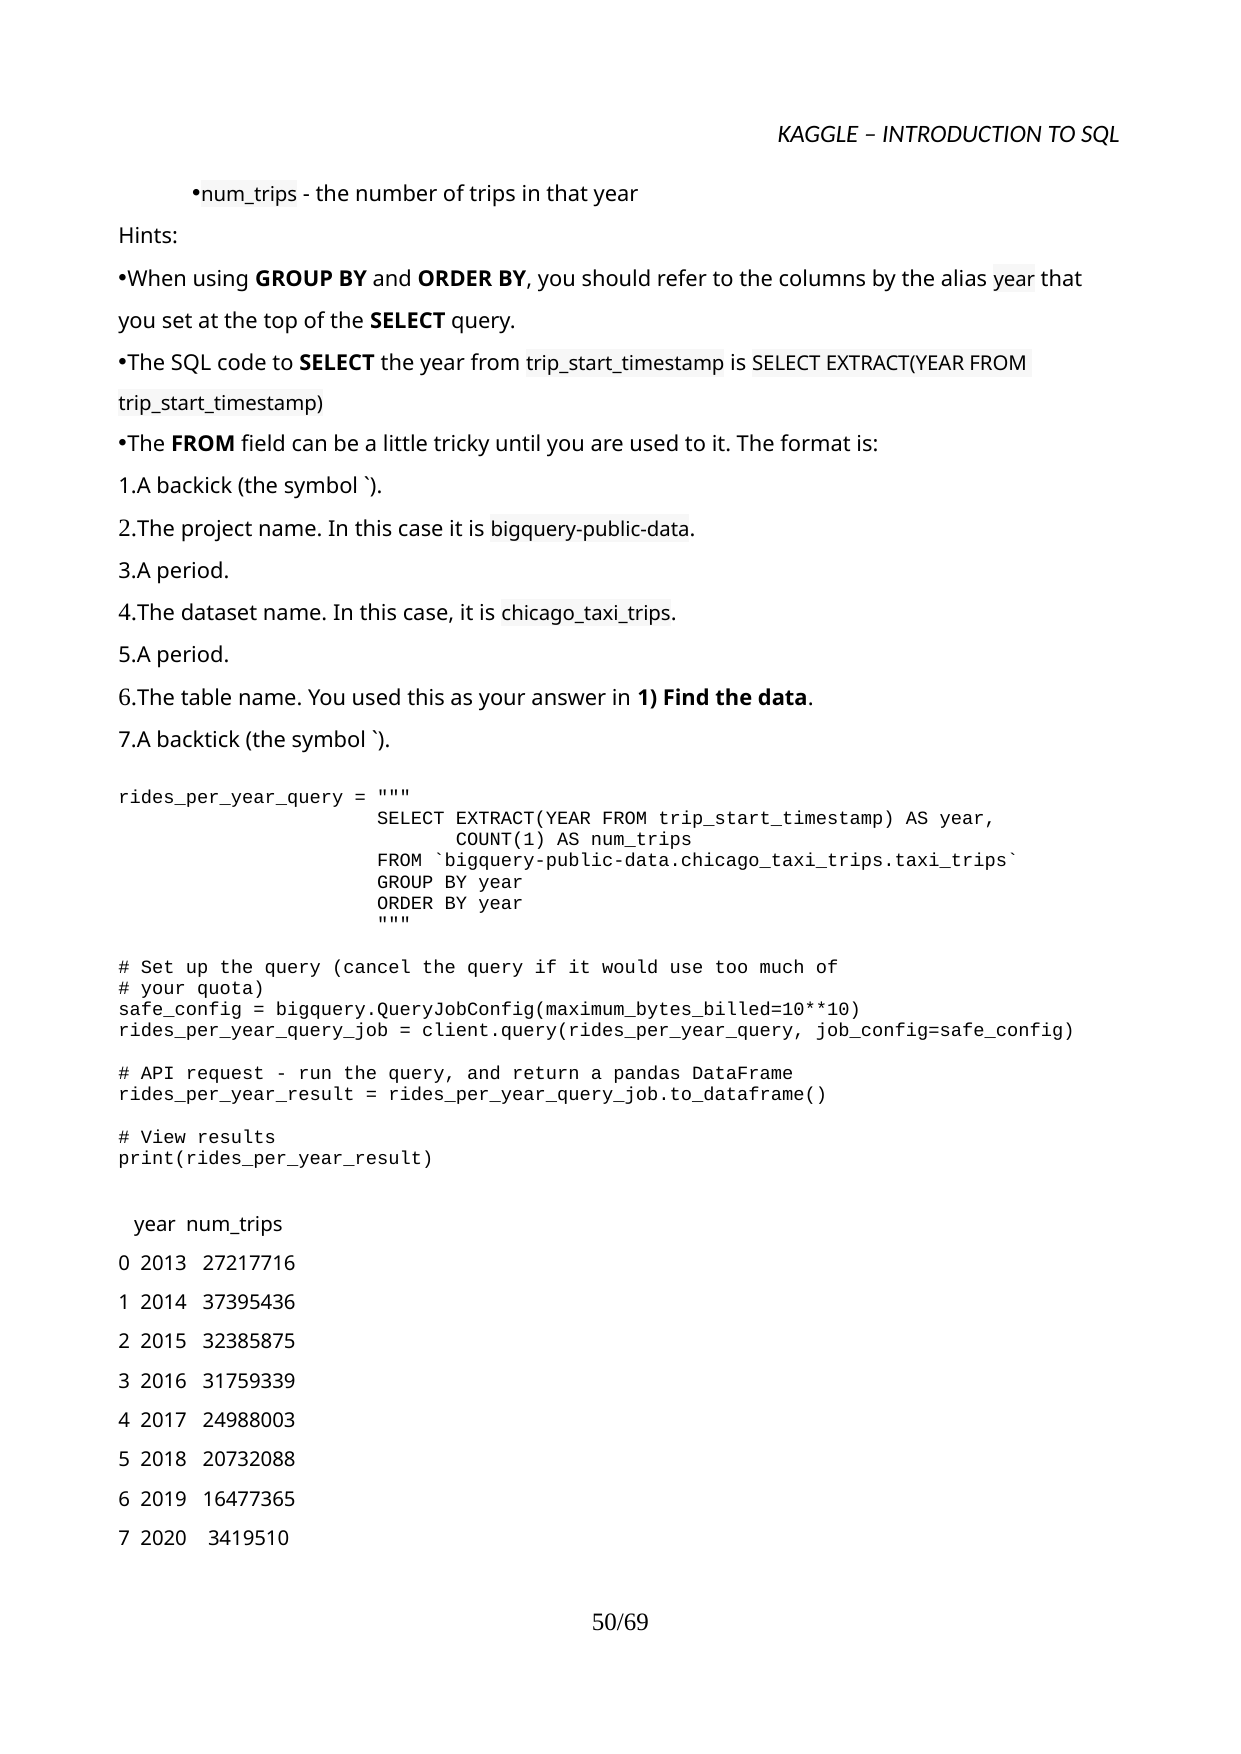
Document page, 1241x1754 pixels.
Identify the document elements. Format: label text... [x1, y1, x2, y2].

list A period. [118, 555, 1122, 584]
text 0 2013 27217716 [118, 1248, 1122, 1276]
list A backick (the symbol `). [118, 470, 1122, 500]
text COUNT(1) AS num_trips [118, 830, 1122, 851]
text rides_per_year_query_job = client.query(rides_per_year_query, job_config=safe_config) [118, 1021, 1122, 1042]
list num_trips - the number of trips in that year [118, 178, 1122, 208]
list When using GROUP BY and ORDER BY, you should refer to the columns by the alias year that you set at the top of the SELECT query. [118, 263, 1122, 335]
text """ [118, 915, 1122, 936]
text # Set up the query (cancel the query if it would use too much of [118, 957, 1122, 979]
text # API request - run the query, and return a pandas DataFrame [118, 1064, 1122, 1085]
list A period. [118, 639, 1122, 669]
text GROUP BY year [118, 872, 1122, 894]
list The project name. In this case it is bigquery-public-data. [118, 512, 1122, 542]
list A backtick (the symbol `). [118, 724, 1122, 754]
text print(rides_per_year_result) [118, 1149, 1122, 1170]
list The table name. You used this as your answer in 1) Find the data. [118, 682, 1122, 711]
text 5 2018 20732088 [118, 1445, 1122, 1473]
text # your quota) [118, 979, 1122, 1000]
text 4 2017 24988003 [118, 1406, 1122, 1433]
text rides_per_year_result = rides_per_year_query_job.to_dataframe() [118, 1085, 1122, 1106]
text Hints: [118, 220, 1122, 250]
text 1 2014 37395436 [118, 1288, 1122, 1316]
list The dataset name. In this case, it is chicago_taxi_trips. [118, 597, 1122, 627]
text FROM `bigquery-public-data.chicago_taxi_trips.taxi_trips` [118, 851, 1122, 872]
text ORDER BY year [118, 894, 1122, 915]
text # View results [118, 1127, 1122, 1149]
text SELECT EXTRACT(YEAR FROM trip_start_timestamp) AS year, [118, 809, 1122, 830]
text 6 2019 16477365 [118, 1484, 1122, 1512]
text year num_trips [118, 1209, 1122, 1237]
text 2 2015 32385875 [118, 1327, 1122, 1355]
text 7 2020 3419510 [118, 1523, 1122, 1551]
text 3 2016 31759339 [118, 1366, 1122, 1394]
text safe_config = bigquery.QueryJobConfig(maximum_bytes_billed=10**10) [118, 1000, 1122, 1021]
list The FROM field can be a little tricky until you are used to it. The format is: [118, 428, 1122, 458]
text rides_per_year_query = """ [118, 787, 1122, 809]
list The SQL code to SELECT the year from trip_start_timestamp is SELECT EXTRACT(YEAR FROM trip_start_timestamp) [118, 347, 1122, 416]
